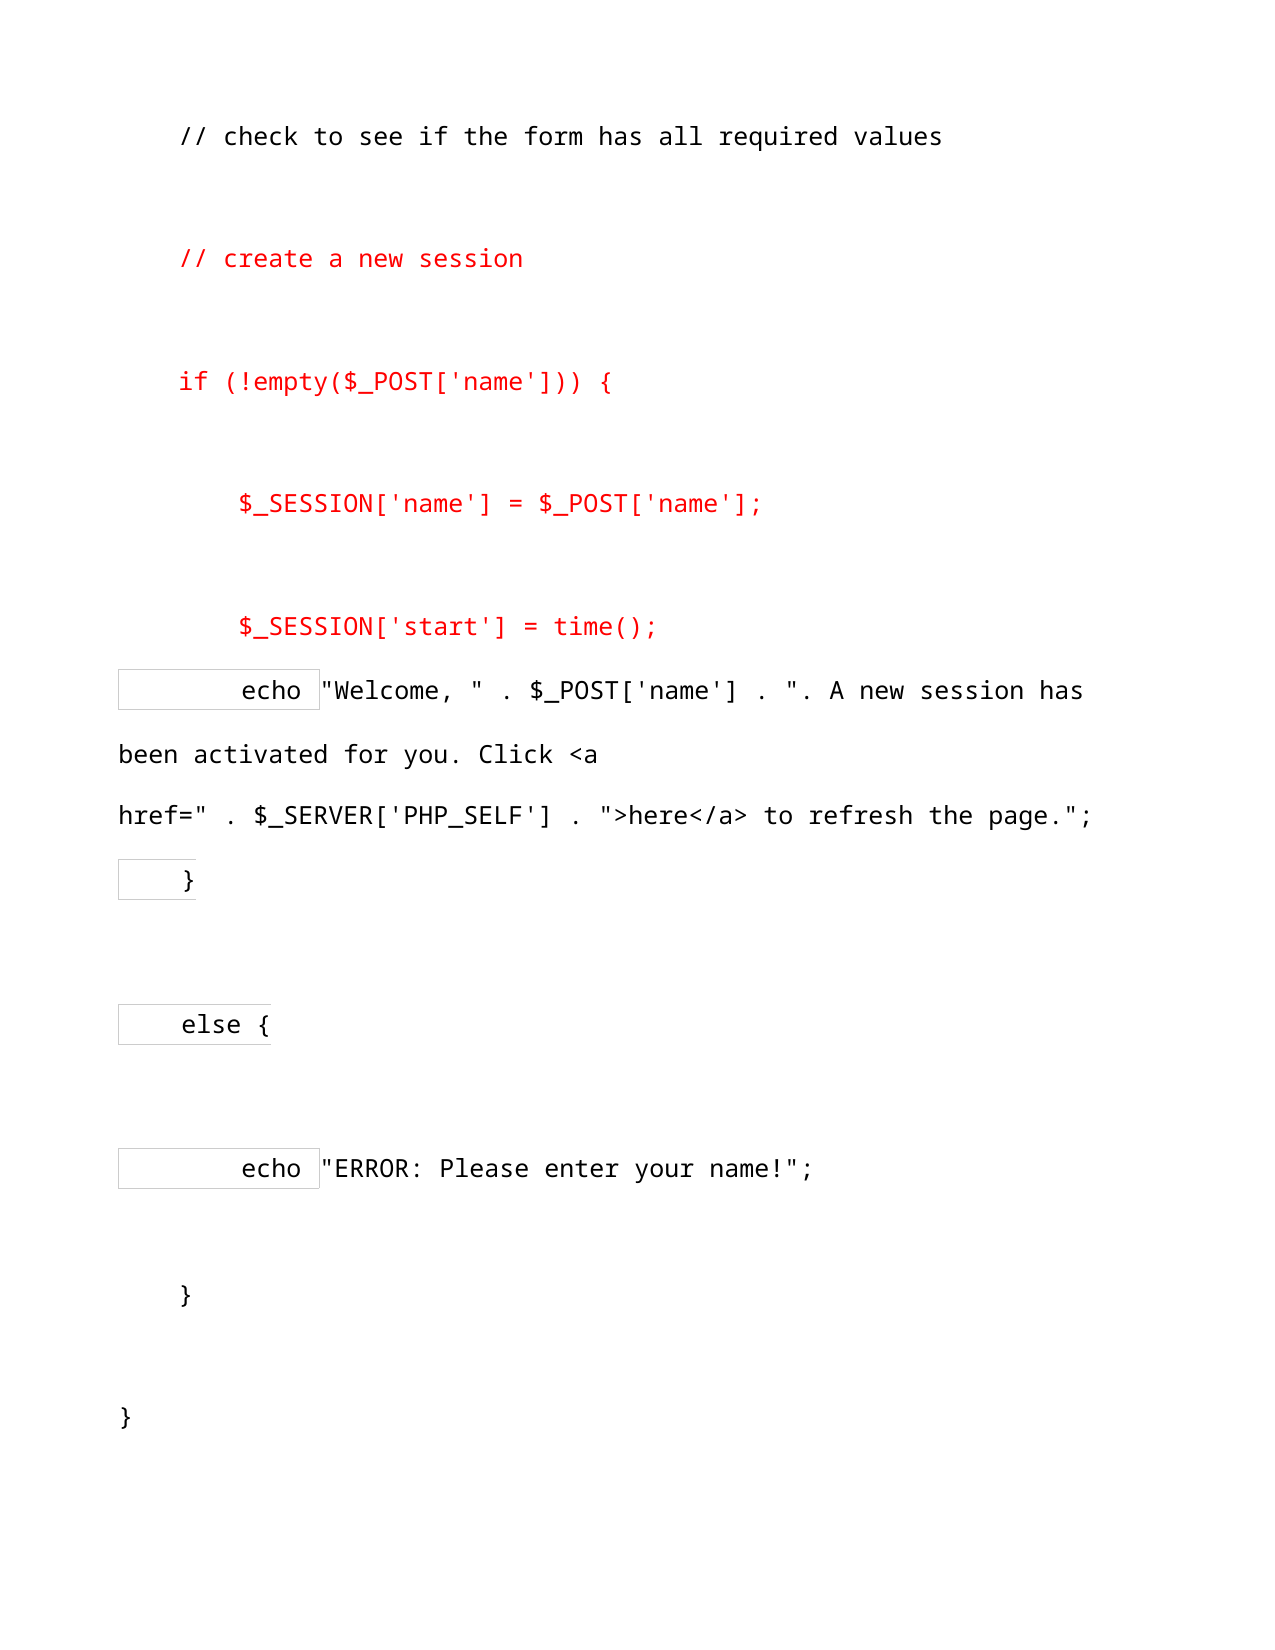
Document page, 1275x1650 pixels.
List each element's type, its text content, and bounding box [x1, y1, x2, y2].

text } else { echo "ERROR: Please enter your name!"; } } [118, 859, 1157, 1494]
text // check to see if the form has all required values // create a new session if (!empty($_POST['name'])) { $_SESSION['name'] = $_POST['name']; $_SESSION['start'] = time(); [118, 118, 1157, 642]
text echo "Welcome, " . $_POST['name'] . ". A new session has been activated for you. Click <a href=" . $_SERVER['PHP_SELF'] . ">here</a> to refresh the page."; [118, 669, 1157, 832]
